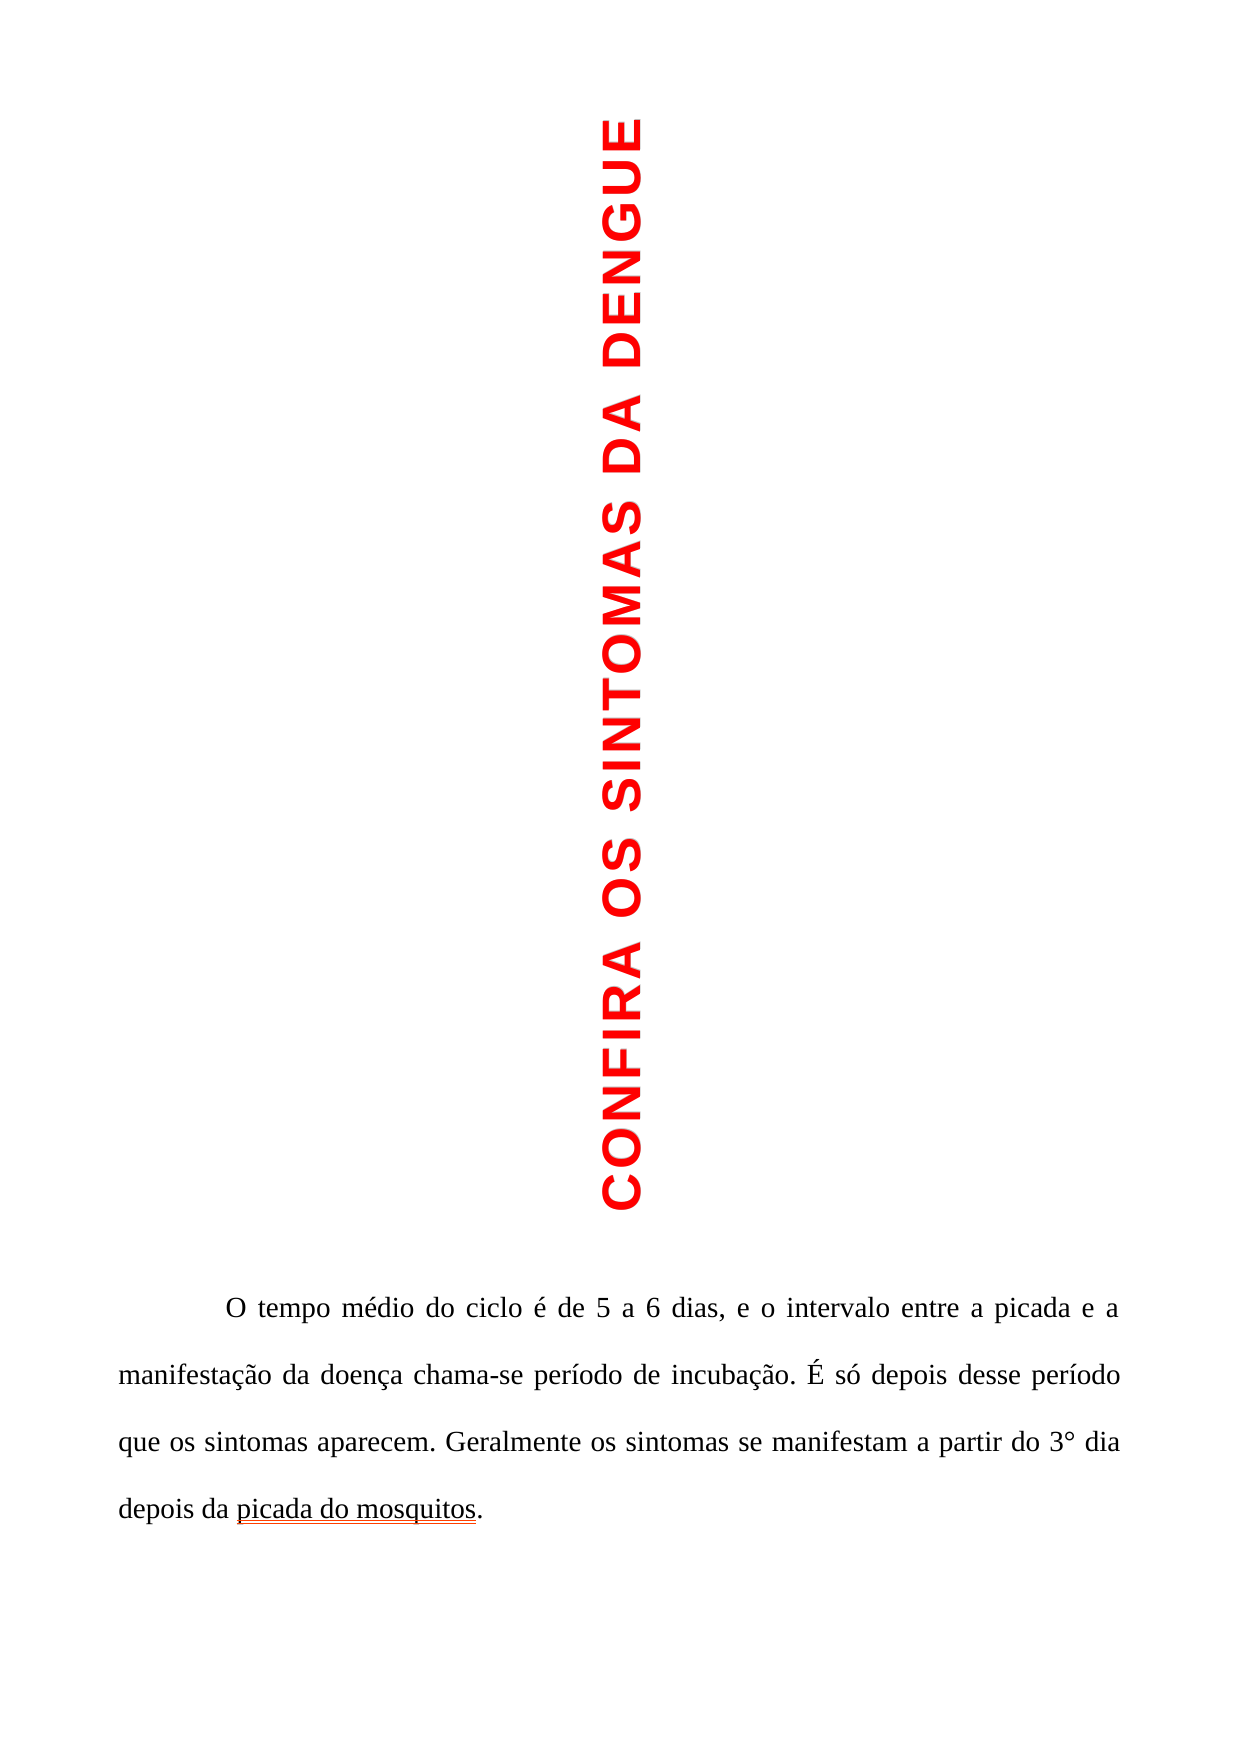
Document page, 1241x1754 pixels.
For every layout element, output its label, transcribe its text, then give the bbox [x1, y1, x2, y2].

text CONFIRA OS SINTOMAS DA DENGUE [118, 118, 1122, 1213]
text O tempo médio do ciclo é de 5 a 6 dias, e o intervalo entre a picada e a manifestação da doença chama-se período de incubação. É só depois desse período que os sintomas aparecem. Geralmente os sintomas se manifestam a partir do 3° dia depois da picada do mosquitos. [118, 1290, 1122, 1524]
